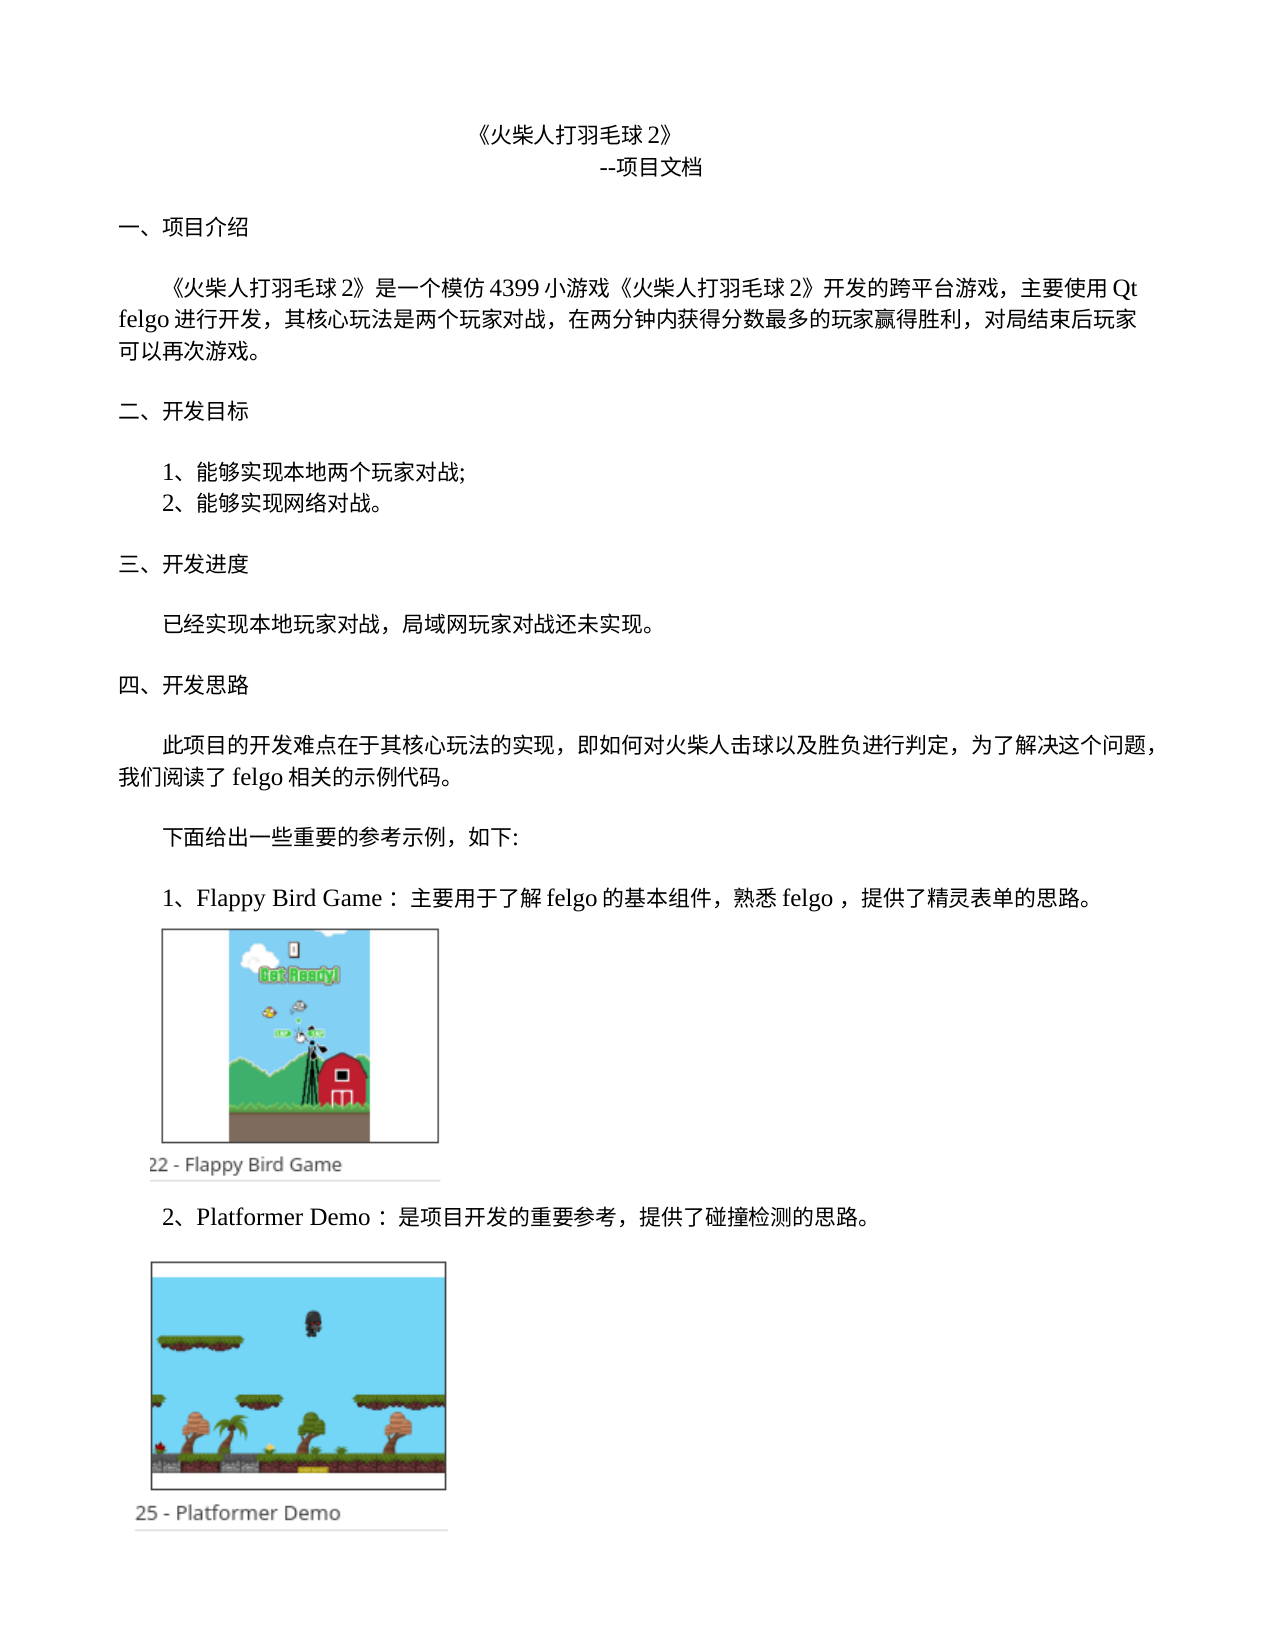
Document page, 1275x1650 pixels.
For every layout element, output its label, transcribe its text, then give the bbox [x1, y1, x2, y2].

text 2、能够实现网络对战。 [118, 486, 1157, 518]
text 《火柴人打羽毛球2》是一个模仿4399小游戏《火柴人打羽毛球2》开发的跨平台游戏，主要使用Qt felgo进行开发，其核心玩法是两个玩家对战，在两分钟内获得分数最多的玩家赢得胜利，对局结束后玩家可以再次游戏。 [118, 271, 1157, 366]
text --项目文档 [118, 150, 1157, 181]
text 二、开发目标 [118, 394, 1157, 426]
text 此项目的开发难点在于其核心玩法的实现，即如何对火柴人击球以及胜负进行判定，为了解决这个问题，我们阅读了felgo相关的示例代码。 [118, 728, 1157, 791]
picture [150, 920, 445, 1195]
text 已经实现本地玩家对战，局域网玩家对战还未实现。 [118, 607, 1157, 639]
text 1、Flappy Bird Game ：主要用于了解felgo的基本组件，熟悉felgo ，提供了精灵表单的思路。 [118, 881, 1157, 912]
text 下面给出一些重要的参考示例，如下: [118, 820, 1157, 852]
picture [126, 1243, 456, 1536]
text 1、能够实现本地两个玩家对战; [118, 455, 1157, 486]
text 一、项目介绍 [118, 210, 1157, 242]
text 四、开发思路 [118, 668, 1157, 699]
text 2、Platformer Demo ：是项目开发的重要参考，提供了碰撞检测的思路。 [118, 1200, 1157, 1231]
text 三、开发进度 [118, 547, 1157, 578]
text 《火柴人打羽毛球2》 [118, 118, 1157, 150]
